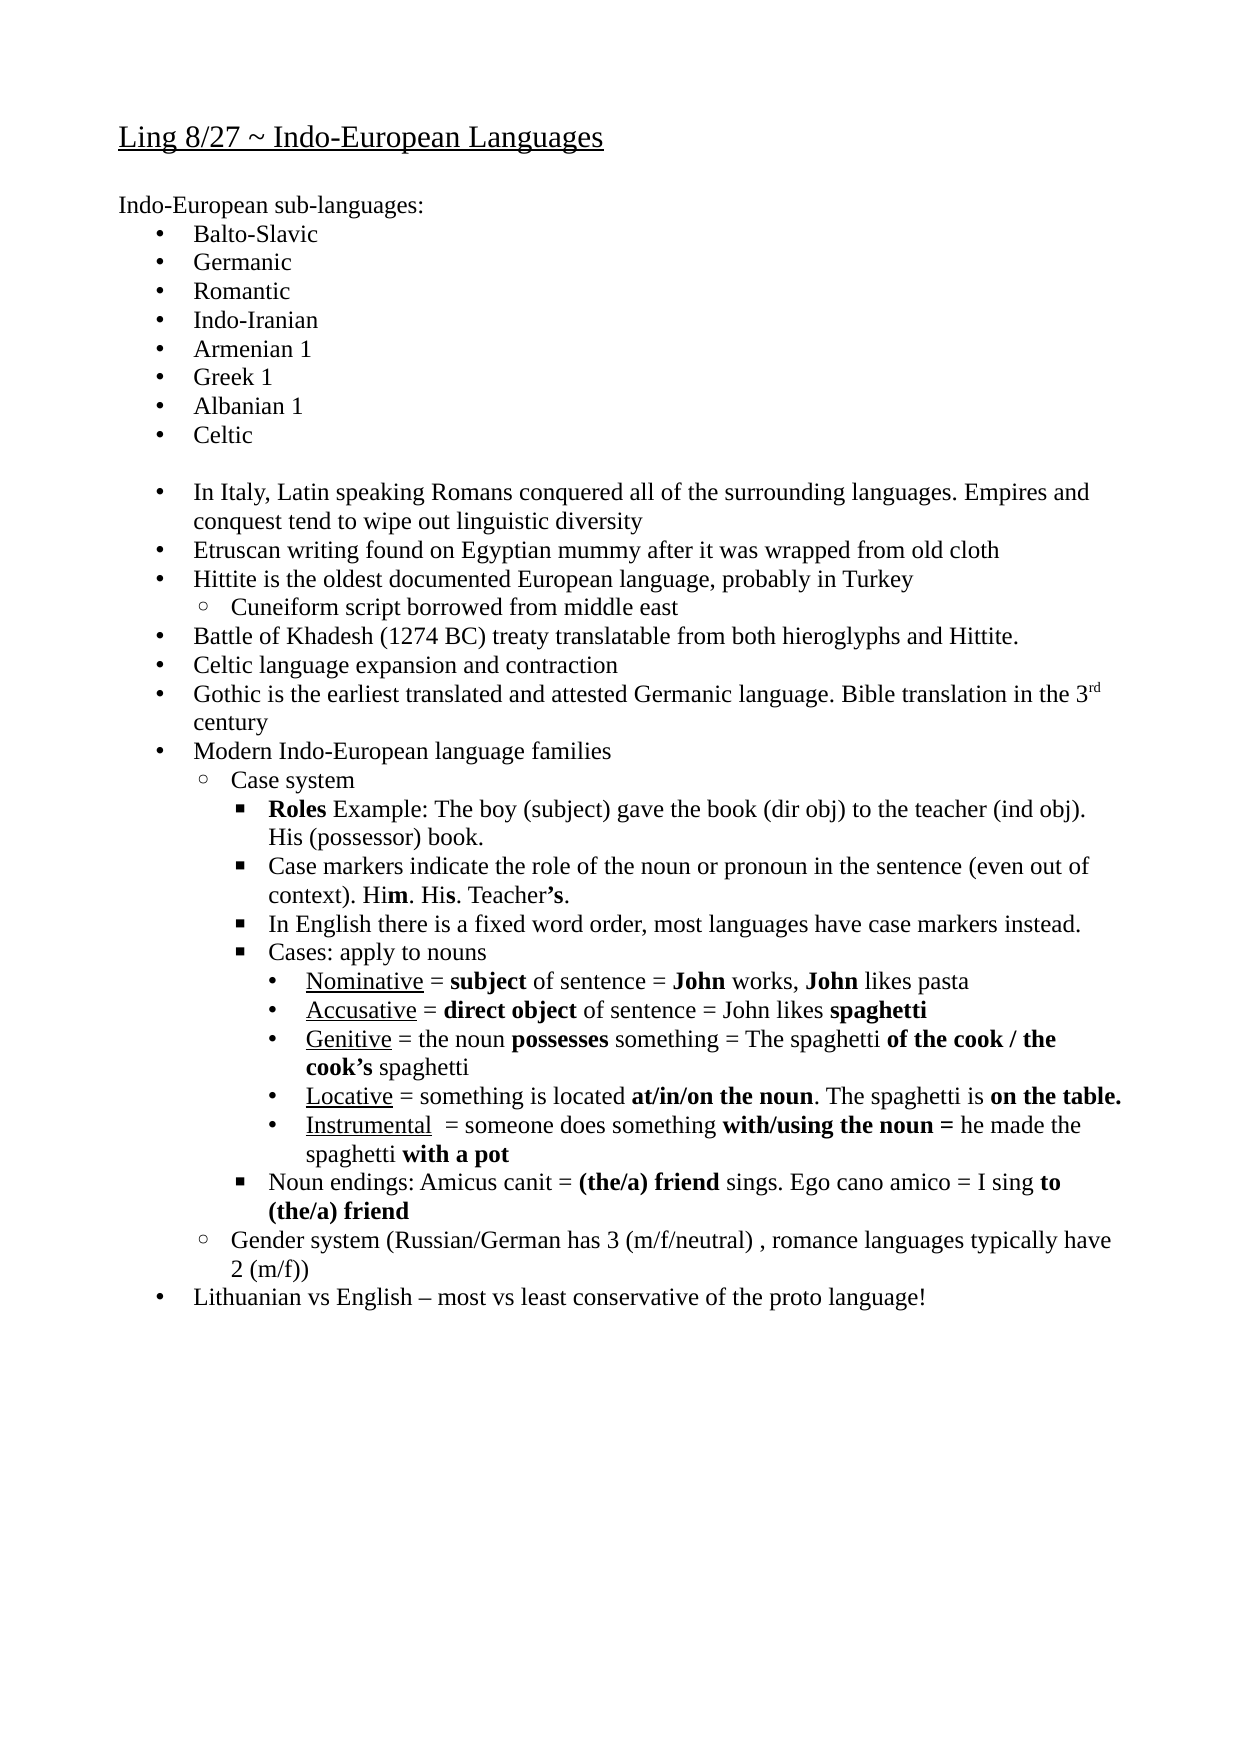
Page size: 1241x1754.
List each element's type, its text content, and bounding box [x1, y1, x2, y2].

list Balto-Slavic [156, 219, 1122, 247]
list Albanian 1 [156, 391, 1122, 420]
list Roles Example: The boy (subject) gave the book (dir obj) to the teacher (ind obj). His (possessor) book. [231, 794, 1122, 851]
list Case system [193, 765, 1122, 794]
list Modern Indo-European language families [156, 736, 1122, 765]
list Indo-Iranian [156, 305, 1122, 334]
list Noun endings: Amicus canit = (the/a) friend sings. Ego cano amico = I sing to (the/a) friend [231, 1167, 1122, 1225]
list Gender system (Russian/German has 3 (m/f/neutral) , romance languages typically have 2 (m/f)) [193, 1225, 1122, 1282]
list Genitive = the noun possesses something = The spaghetti of the cook / the cook’s spaghetti [268, 1024, 1122, 1081]
list In English there is a fixed word order, most languages have case markers instead. [231, 909, 1122, 937]
list Hittite is the oldest documented European language, probably in Turkey [156, 564, 1122, 592]
list In Italy, Latin speaking Romans conquered all of the surrounding languages. Empires and conquest tend to wipe out linguistic diversity [156, 477, 1122, 535]
list Celtic [156, 420, 1122, 449]
list Lithuanian vs English – most vs least conservative of the proto language! [156, 1282, 1122, 1311]
list Cuneiform script borrowed from middle east [193, 592, 1122, 621]
list Locative = something is located at/in/on the noun. The spaghetti is on the table. [268, 1081, 1122, 1110]
list Germanic [156, 247, 1122, 276]
text Indo-European sub-languages: [118, 190, 1122, 219]
list Etruscan writing found on Egyptian mummy after it was wrapped from old cloth [156, 535, 1122, 564]
list Greek 1 [156, 362, 1122, 391]
list Celtic language expansion and contraction [156, 650, 1122, 679]
list Armenian 1 [156, 334, 1122, 362]
list Cases: apply to nouns [231, 937, 1122, 966]
text Ling 8/27 ~ Indo-European Languages [118, 118, 1122, 154]
list Nominative = subject of sentence = John works, John likes pasta [268, 966, 1122, 995]
list Gothic is the earliest translated and attested Germanic language. Bible translation in the 3rd century [156, 679, 1122, 736]
list Accusative = direct object of sentence = John likes spaghetti [268, 995, 1122, 1024]
list Battle of Khadesh (1274 BC) treaty translatable from both hieroglyphs and Hittite. [156, 621, 1122, 650]
list Instrumental = someone does something with/using the noun = he made the spaghetti with a pot [268, 1110, 1122, 1167]
list Case markers indicate the role of the noun or pronoun in the sentence (even out of context). Him. His. Teacher’s. [231, 851, 1122, 909]
list Romantic [156, 276, 1122, 305]
